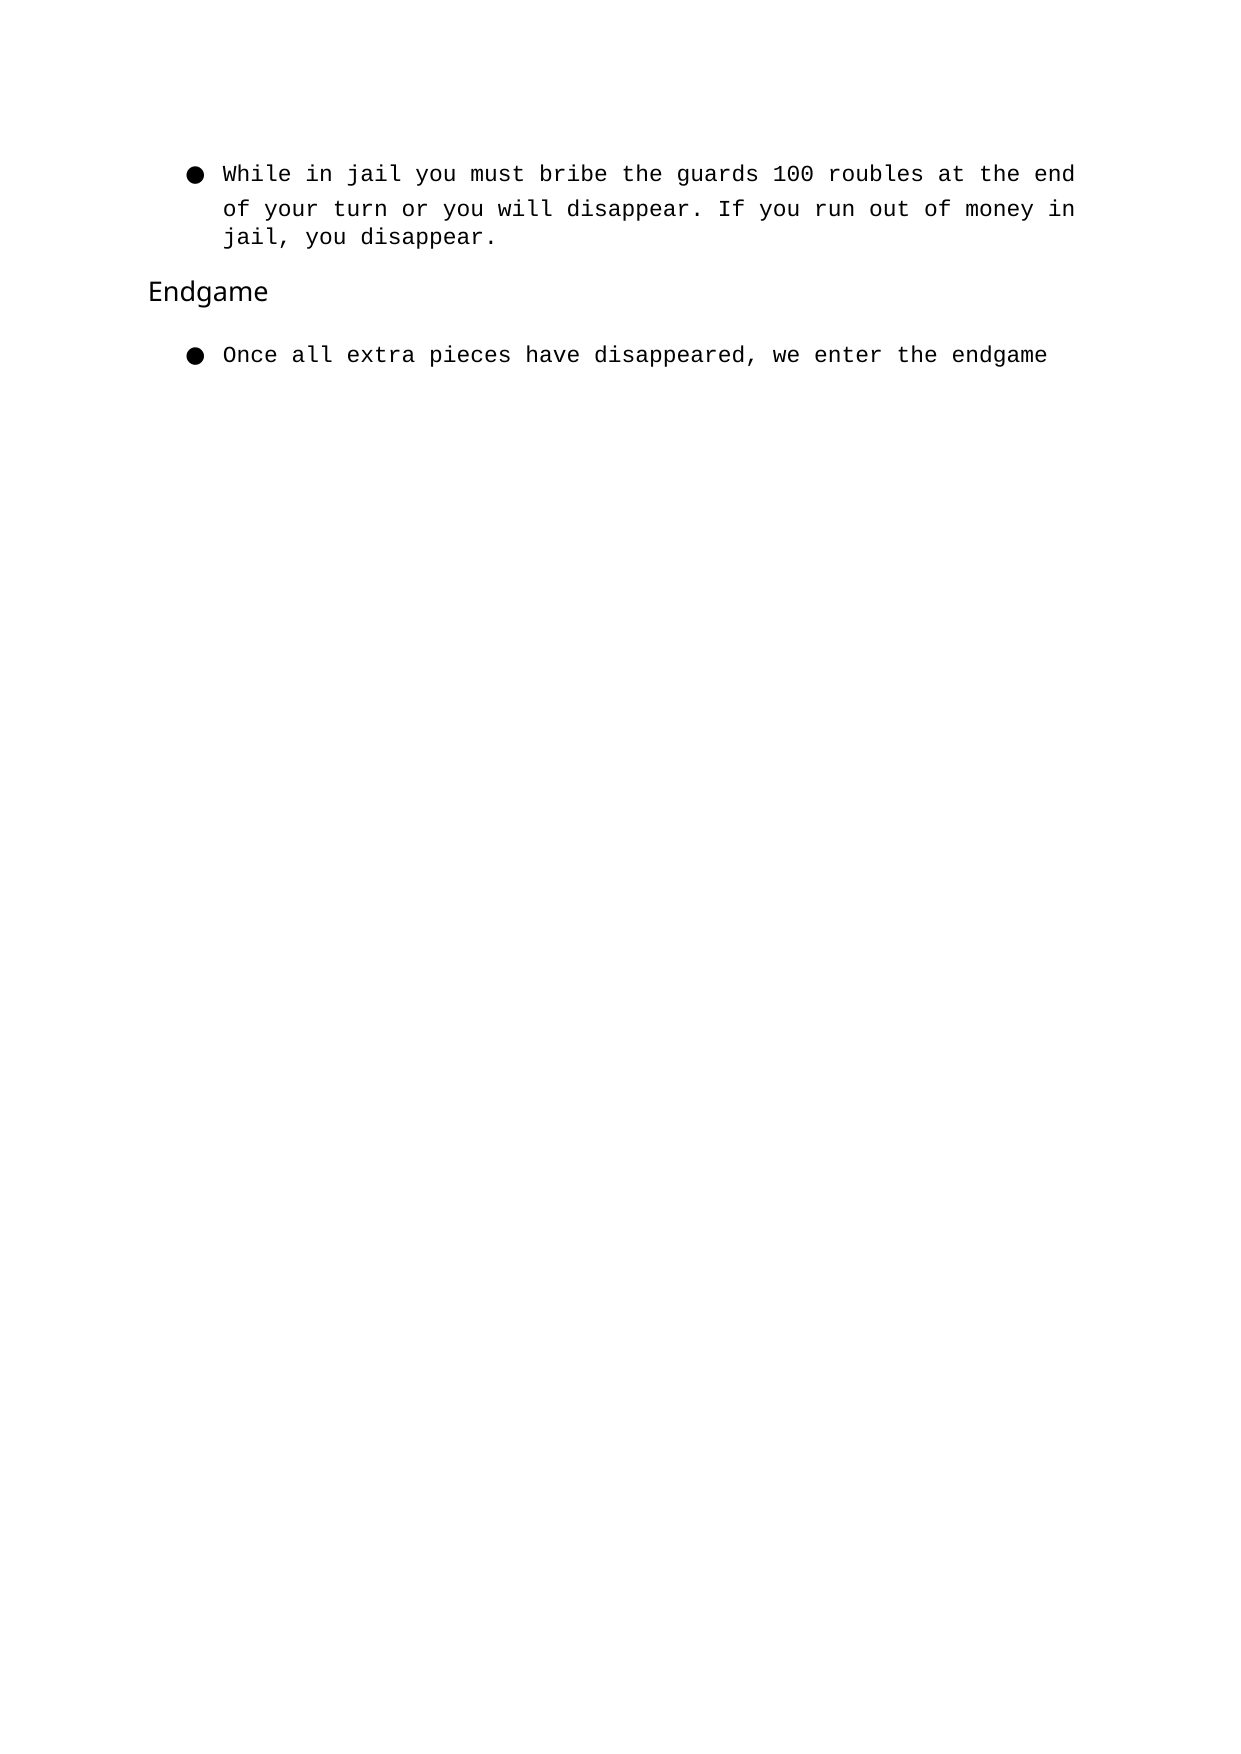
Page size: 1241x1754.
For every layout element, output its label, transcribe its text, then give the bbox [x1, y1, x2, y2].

subtitle Endgame [148, 273, 1093, 309]
list While in jail you must bribe the guards 100 roubles at the end of your turn or you will disappear. If you run out of money in jail, you disappear. [185, 148, 1093, 251]
list Once all extra pieces have disappeared, we enter the endgame [185, 328, 1093, 375]
